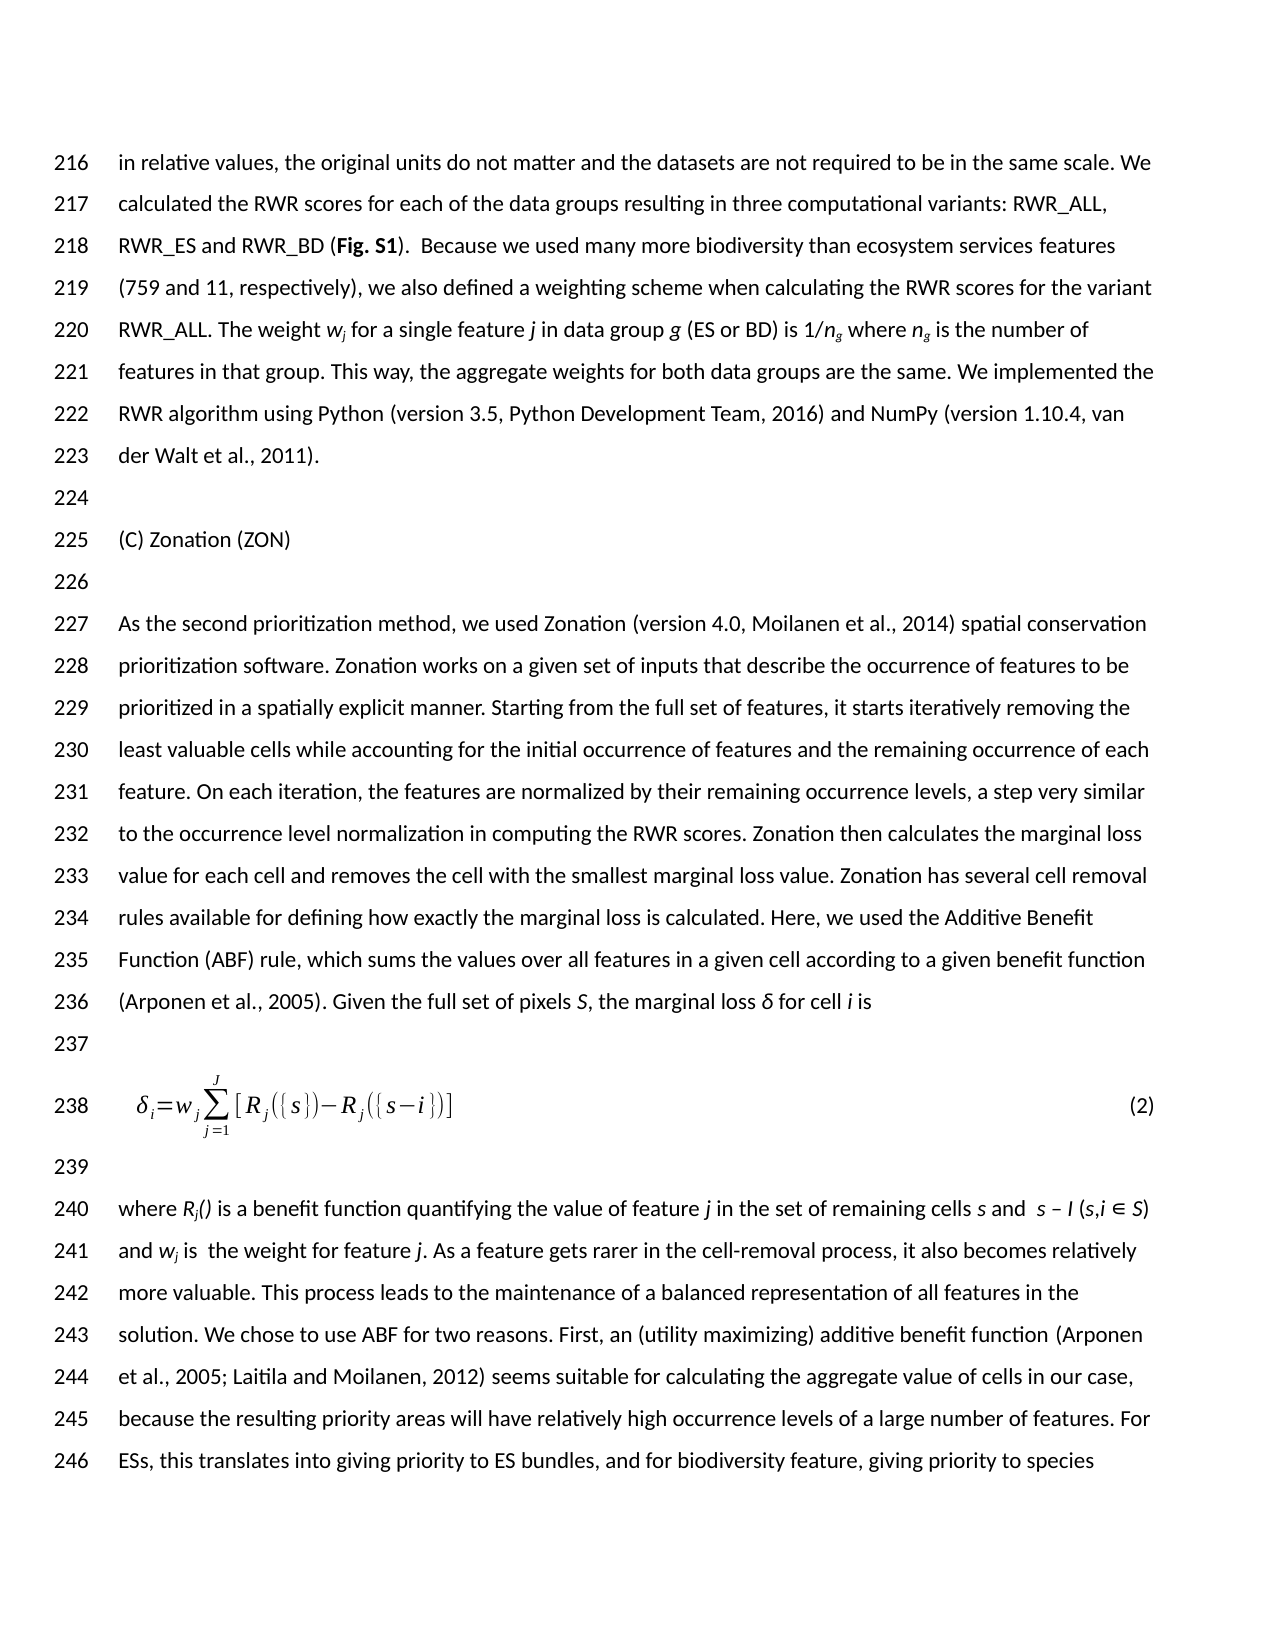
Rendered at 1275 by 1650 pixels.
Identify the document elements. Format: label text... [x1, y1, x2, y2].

text in relative values, the original units do not matter and the datasets are not required to be in the same scale. We calculated the RWR scores for each of the data groups resulting in three computational variants: RWR_ALL, RWR_ES and RWR_BD (Fig. S1). Because we used many more biodiversity than ecosystem services ⁠features (759 and 11, respectively), we also defined a weighting scheme when calculating the RWR scores for the variant RWR_ALL. The weight wj for a single feature j in data group g (ES or BD) is 1/ng where ng is the number of features in that group. This way, the aggregate weights for both data groups are the same. We implemented the RWR algorithm using Python (version 3.5, Python Development Team, 2016)⁠ and NumPy (version 1.10.4, van der Walt et al., 2011).⁠ [118, 148, 1157, 469]
text where Rj() is a benefit function quantifying the value of feature j in the set of remaining cells s and s – I (s,i ∊ S) and wj is the weight for feature j. As a feature gets rarer in the cell-removal process, it also becomes relatively more valuable. This process leads to the maintenance of a balanced representation of all features in the solution. We chose to use ABF for two reasons. First, an (utility maximizing) additive benefit function (Arponen et al., 2005; Laitila and Moilanen, 2012)⁠ seems suitable for calculating the aggregate value of cells in our case, because the resulting priority areas will have relatively high occurrence levels of a large number of features. For ESs, this translates into giving priority to ES bundles, and for biodiversity feature, giving priority to species [118, 1194, 1157, 1474]
subtitle (C) Zonation (ZON) [118, 525, 1157, 553]
text (2) [118, 1071, 1157, 1138]
text As the second prioritization method, we used Zonation (version 4.0, Moilanen et al., 2014) spatial conservation prioritization software. Zonation works on a given set of inputs that describe the occurrence of features to be prioritized in a spatially explicit manner. Starting from the full set of features, it starts iteratively removing the least valuable cells while accounting for the initial occurrence of features and the remaining occurrence of each feature. On each iteration, the features are normalized by their remaining occurrence levels, a step very similar to the occurrence level normalization in computing the RWR scores. Zonation then calculates the marginal loss value for each cell and removes the cell with the smallest marginal loss value. Zonation has several cell removal rules available for defining how exactly the marginal loss is calculated. Here, we used the Additive Benefit Function (ABF) rule, which sums the values over all features in a given cell according to a given benefit function (Arponen et al., 2005)⁠. Given the full set of pixels S, the marginal loss δ for cell i is [118, 609, 1157, 1015]
